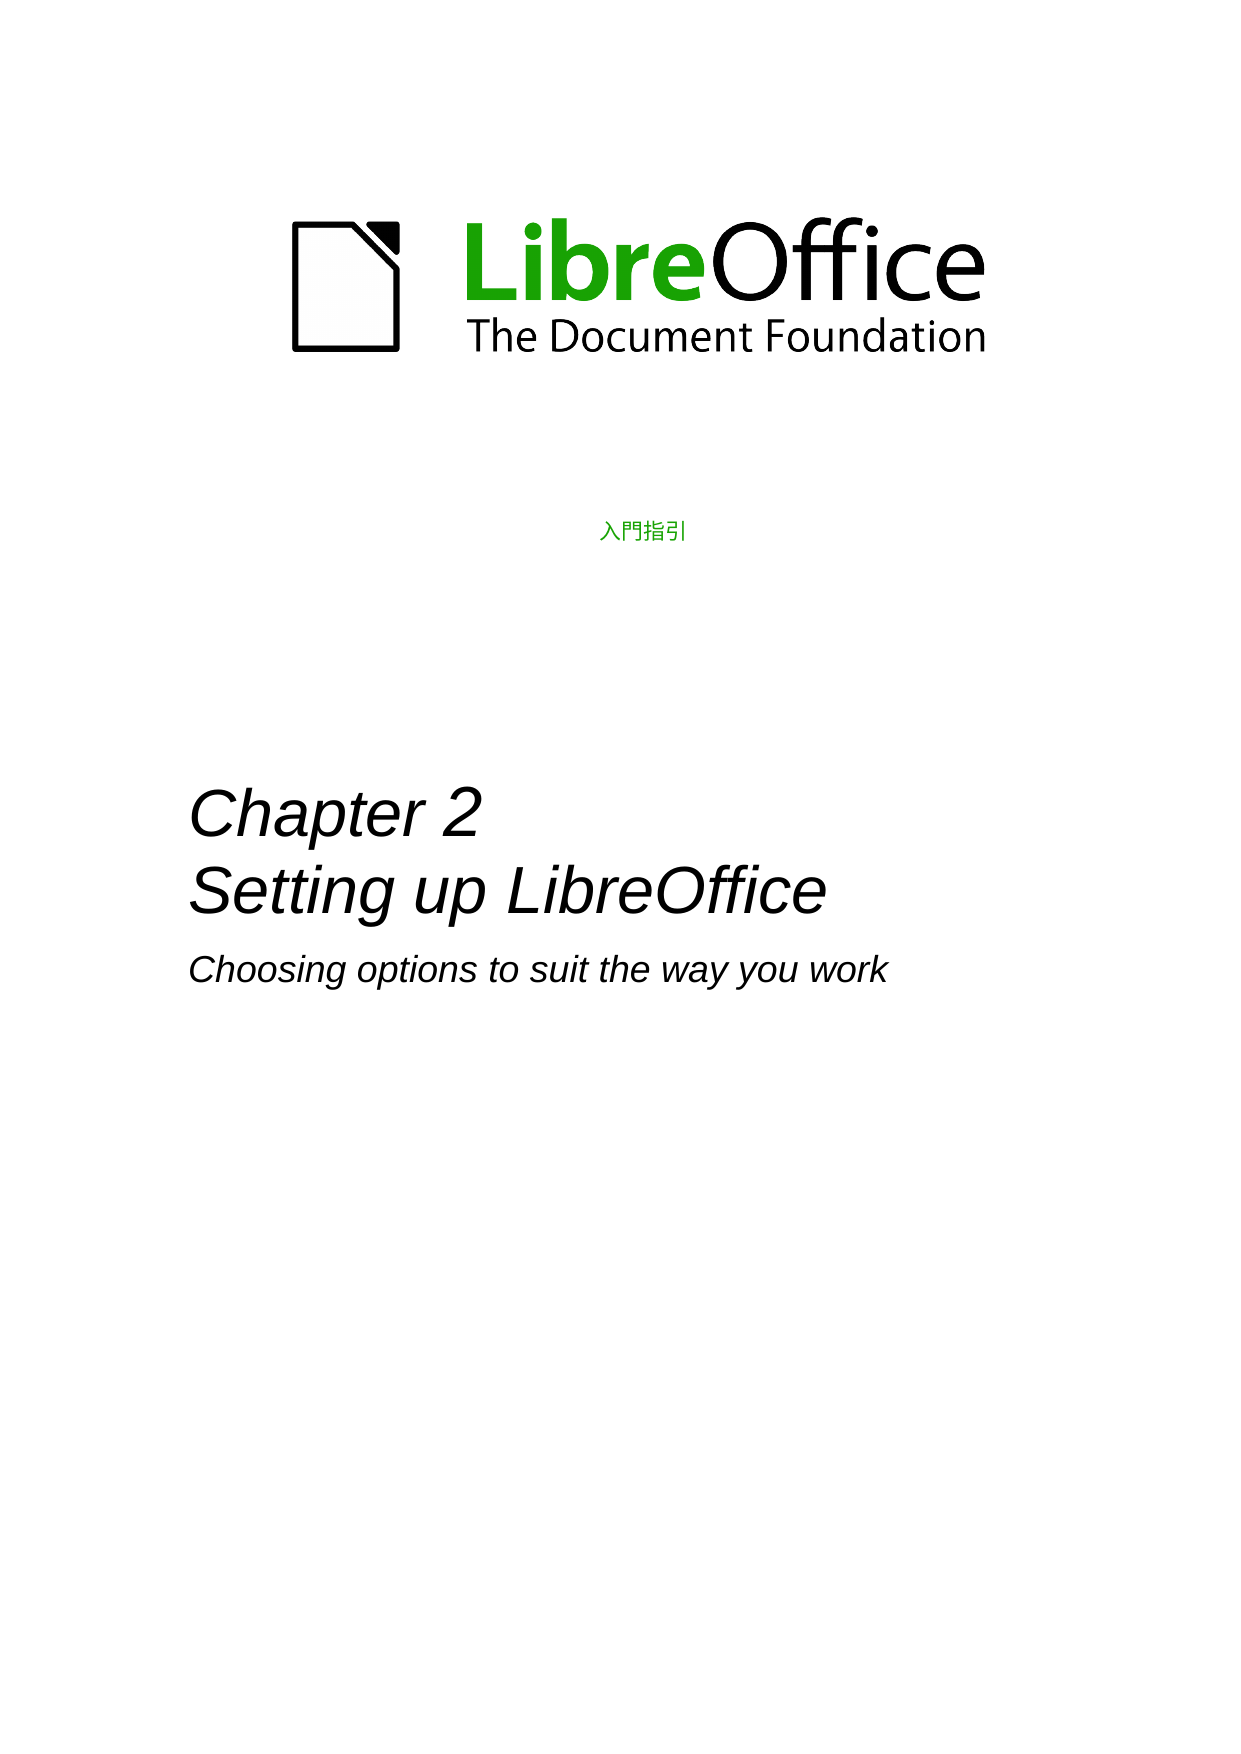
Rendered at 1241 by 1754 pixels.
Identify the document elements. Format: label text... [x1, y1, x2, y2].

subtitle Chapter 2 Setting up LibreOffice [188, 770, 1098, 928]
subtitle Choosing options to suit the way you work [188, 948, 1098, 991]
picture [250, 186, 1035, 387]
text 入門指引 [188, 519, 1098, 545]
